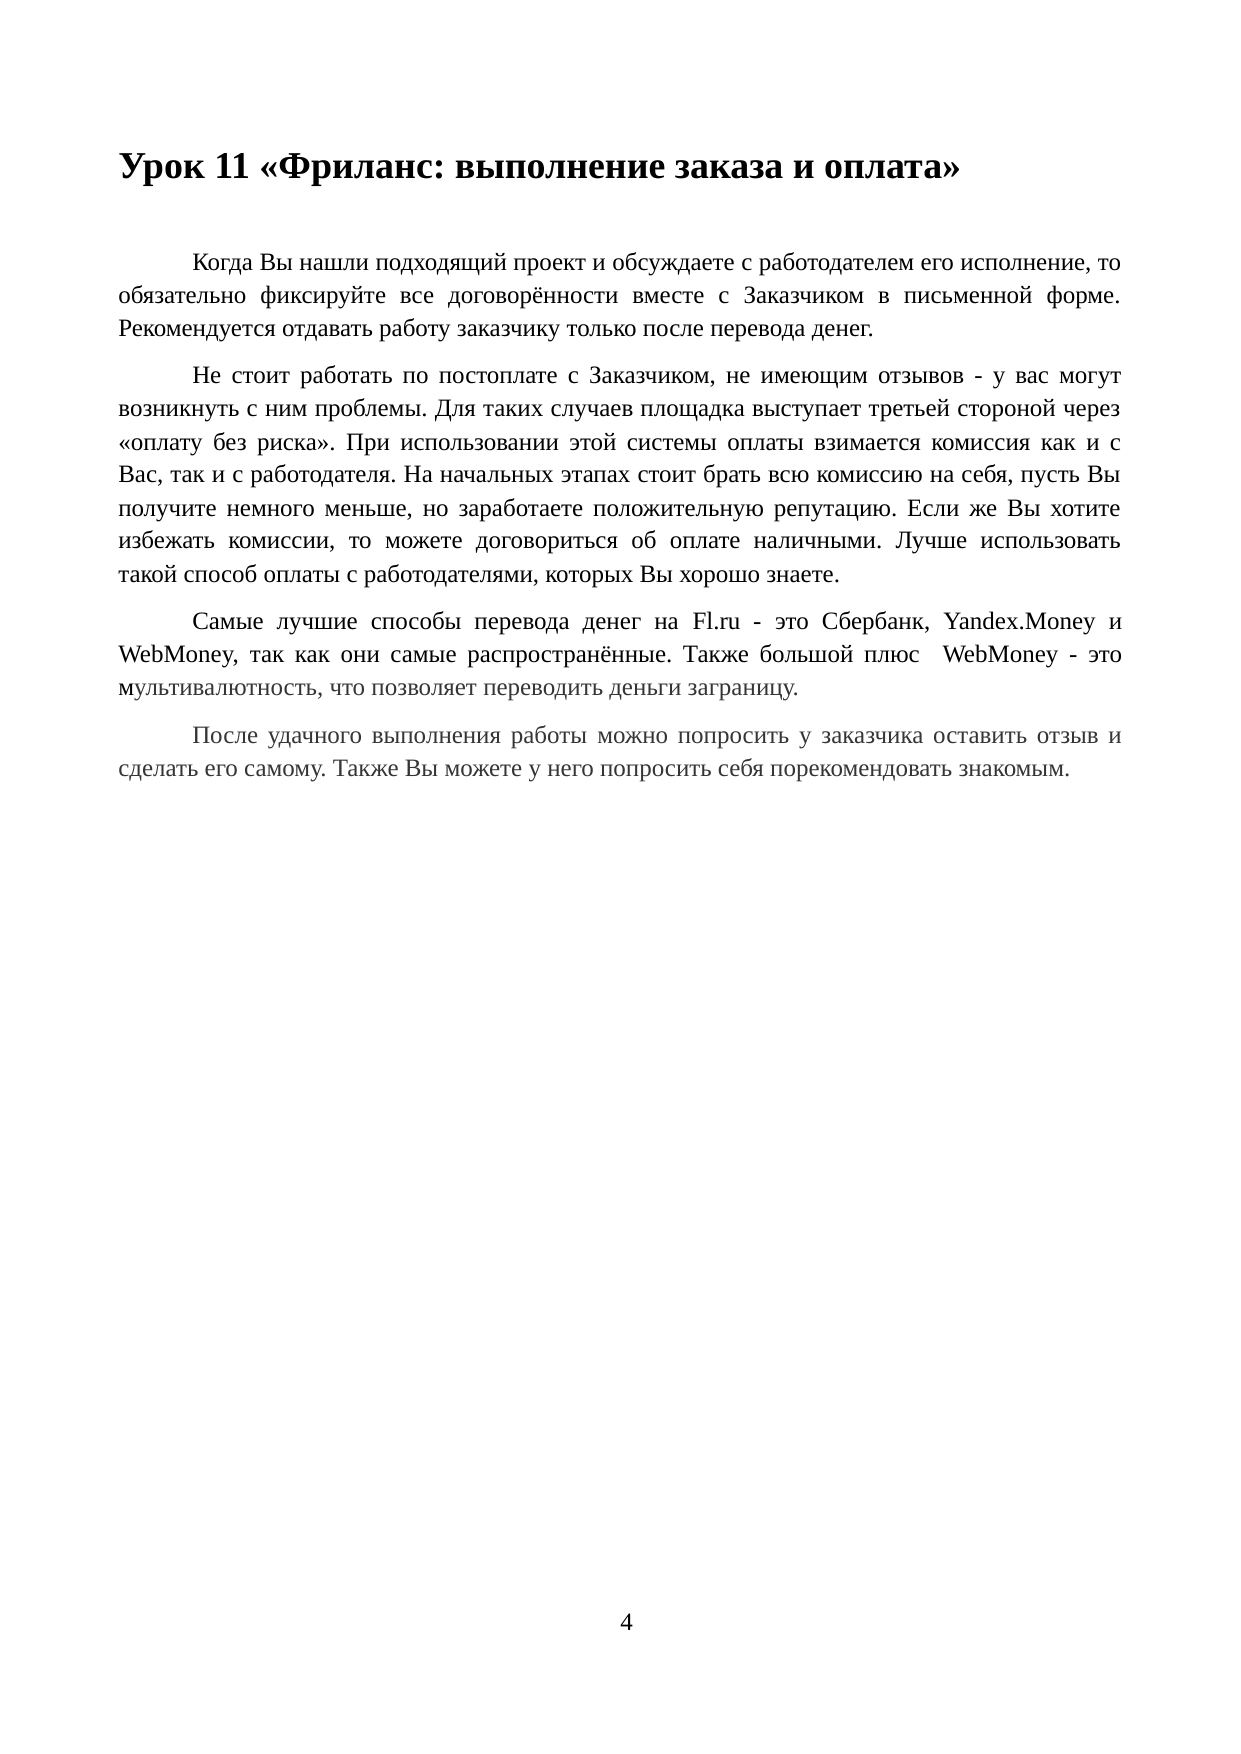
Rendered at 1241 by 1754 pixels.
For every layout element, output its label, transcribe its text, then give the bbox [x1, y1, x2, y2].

text После удачного выполнения работы можно попросить у заказчика оставить отзыв и сделать его самому. Также Вы можете у него попросить себя порекомендовать знакомым. [118, 720, 1122, 782]
text Не стоит работать по постоплате с Заказчиком, не имеющим отзывов - у вас могут возникнуть с ним проблемы. Для таких случаев площадка выступает третьей стороной через «оплату без риска». При использовании этой системы оплаты взимается комиссия как и с Вас, так и с работодателя. На начальных этапах стоит брать всю комиссию на себя, пусть Вы получите немного меньше, но заработаете положительную репутацию. Если же Вы хотите избежать комиссии, то можете договориться об оплате наличными. Лучше использовать такой способ оплаты с работодателями, которых Вы хорошо знаете. [118, 361, 1122, 587]
text Самые лучшие способы перевода денег на Fl.ru - это Сбербанк, Yandex.Money и WebMoney, так как они самые распространённые. Также большой плюс WebMoney - это мультивалютность, что позволяет переводить деньги заграницу. [118, 606, 1122, 701]
text Когда Вы нашли подходящий проект и обсуждаете с работодателем его исполнение, то обязательно фиксируйте все договорённости вместе с Заказчиком в письменной форме. Рекомендуется отдавать работу заказчику только после перевода денег. [118, 247, 1122, 342]
subtitle Урок 11 «Фриланс: выполнение заказа и оплата» [118, 143, 1122, 187]
